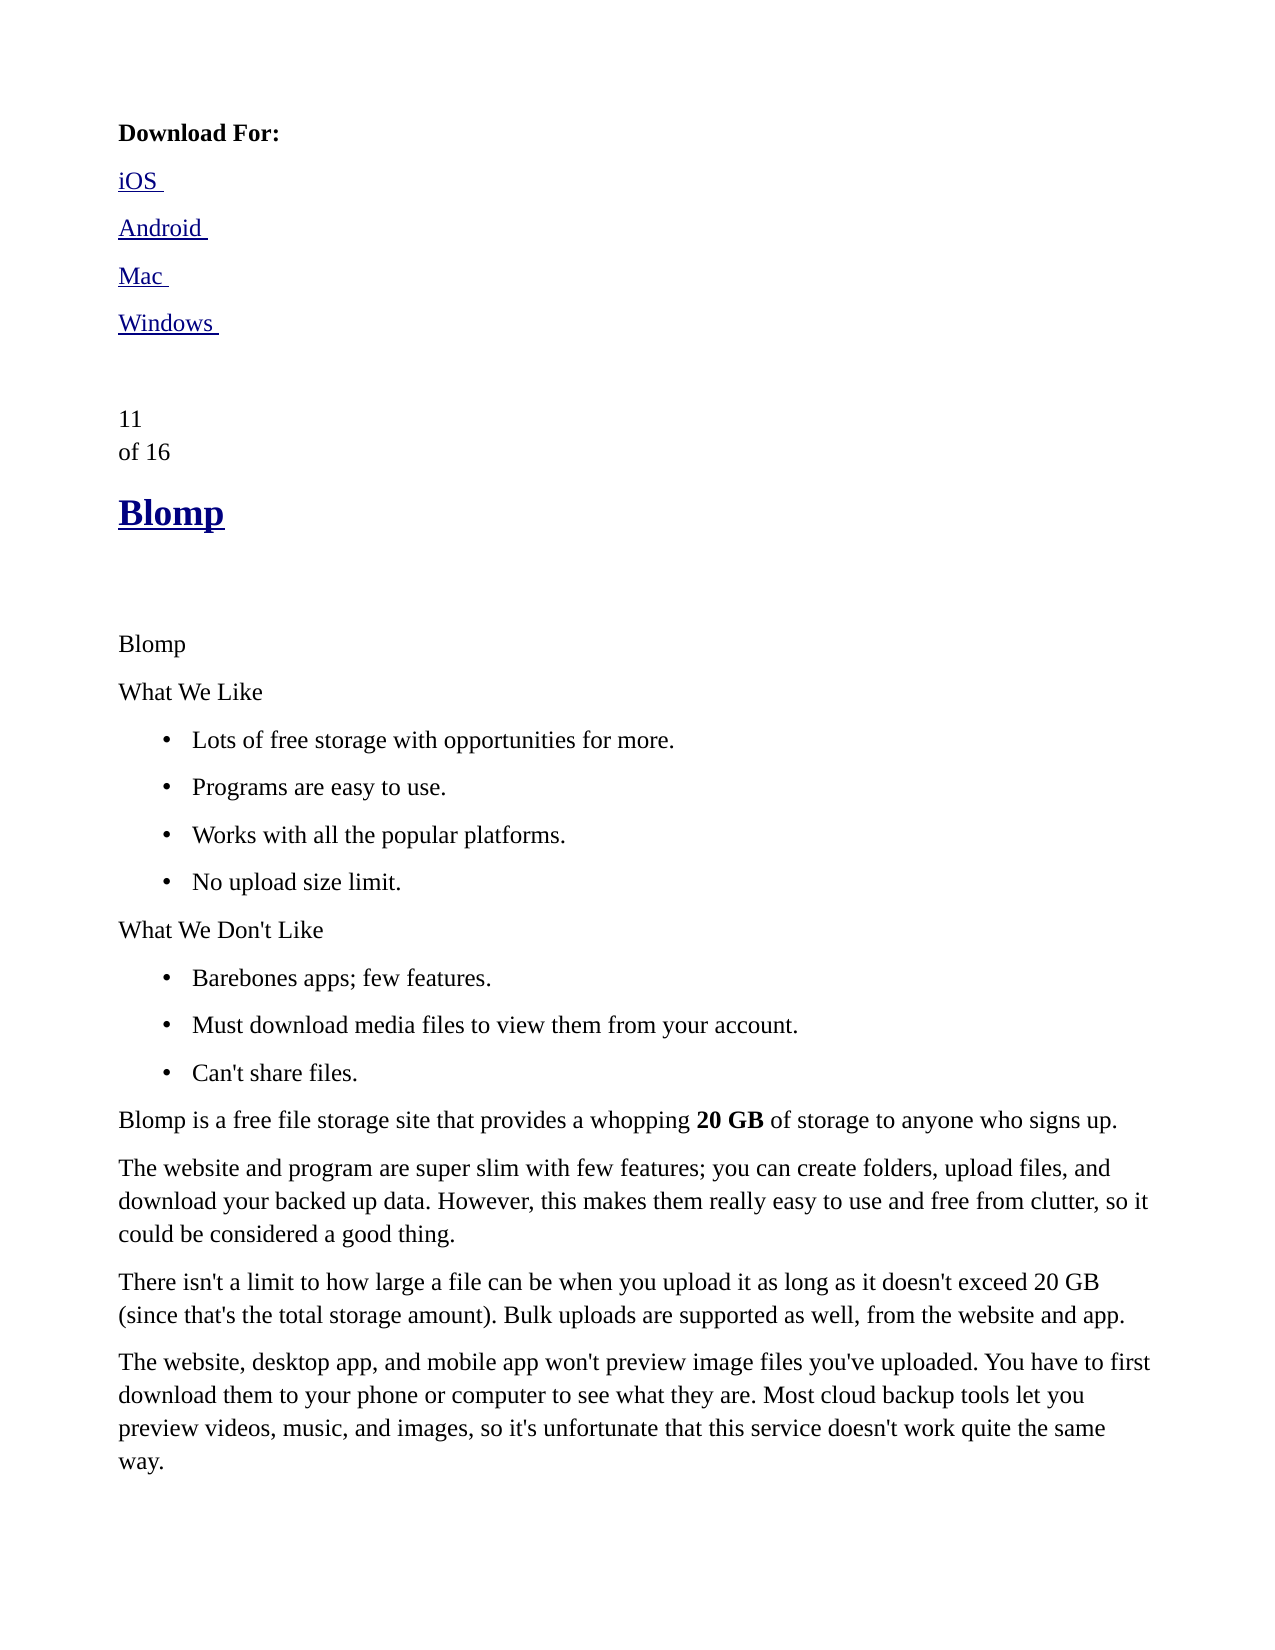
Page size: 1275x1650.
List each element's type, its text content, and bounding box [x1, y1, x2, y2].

text of 16 [118, 437, 1157, 466]
text Android [118, 213, 1157, 242]
list Programs are easy to use. [162, 772, 1157, 801]
text 11 [118, 404, 1157, 432]
list Barebones apps; few features. [162, 963, 1157, 991]
list Can't share files. [162, 1058, 1157, 1087]
list Lots of free storage with opportunities for more. [162, 725, 1157, 753]
text iOS [118, 166, 1157, 194]
list Works with all the popular platforms. [162, 820, 1157, 849]
text What We Don't Like [118, 915, 1157, 944]
text What We Like [118, 677, 1157, 706]
text Windows [118, 308, 1157, 337]
list No upload size limit. [162, 867, 1157, 896]
text The website, desktop app, and mobile app won't preview image files you've uploaded. You have to first download them to your phone or computer to see what they are. Most cloud backup tools let you preview videos, music, and images, so it's unfortunate that this service doesn't work quite the same way. [118, 1347, 1157, 1475]
text There isn't a limit to how large a file can be when you upload it as long as it doesn't exceed 20 GB (since that's the total storage amount). Bulk uploads are supported as well, from the website and app. [118, 1267, 1157, 1328]
text Blomp is a free file storage site that provides a whopping 20 GB of storage to anyone who signs up. [118, 1106, 1157, 1134]
subtitle Blomp [118, 491, 1157, 534]
list Must download media files to view them from your account. [162, 1010, 1157, 1039]
text Blomp [118, 629, 1157, 658]
text The website and program are super slim with few features; you can create folders, upload files, and download your backed up data. However, this makes them really easy to use and free from clutter, so it could be considered a good thing. [118, 1153, 1157, 1248]
text Mac [118, 261, 1157, 290]
text Download For: [118, 118, 1157, 147]
